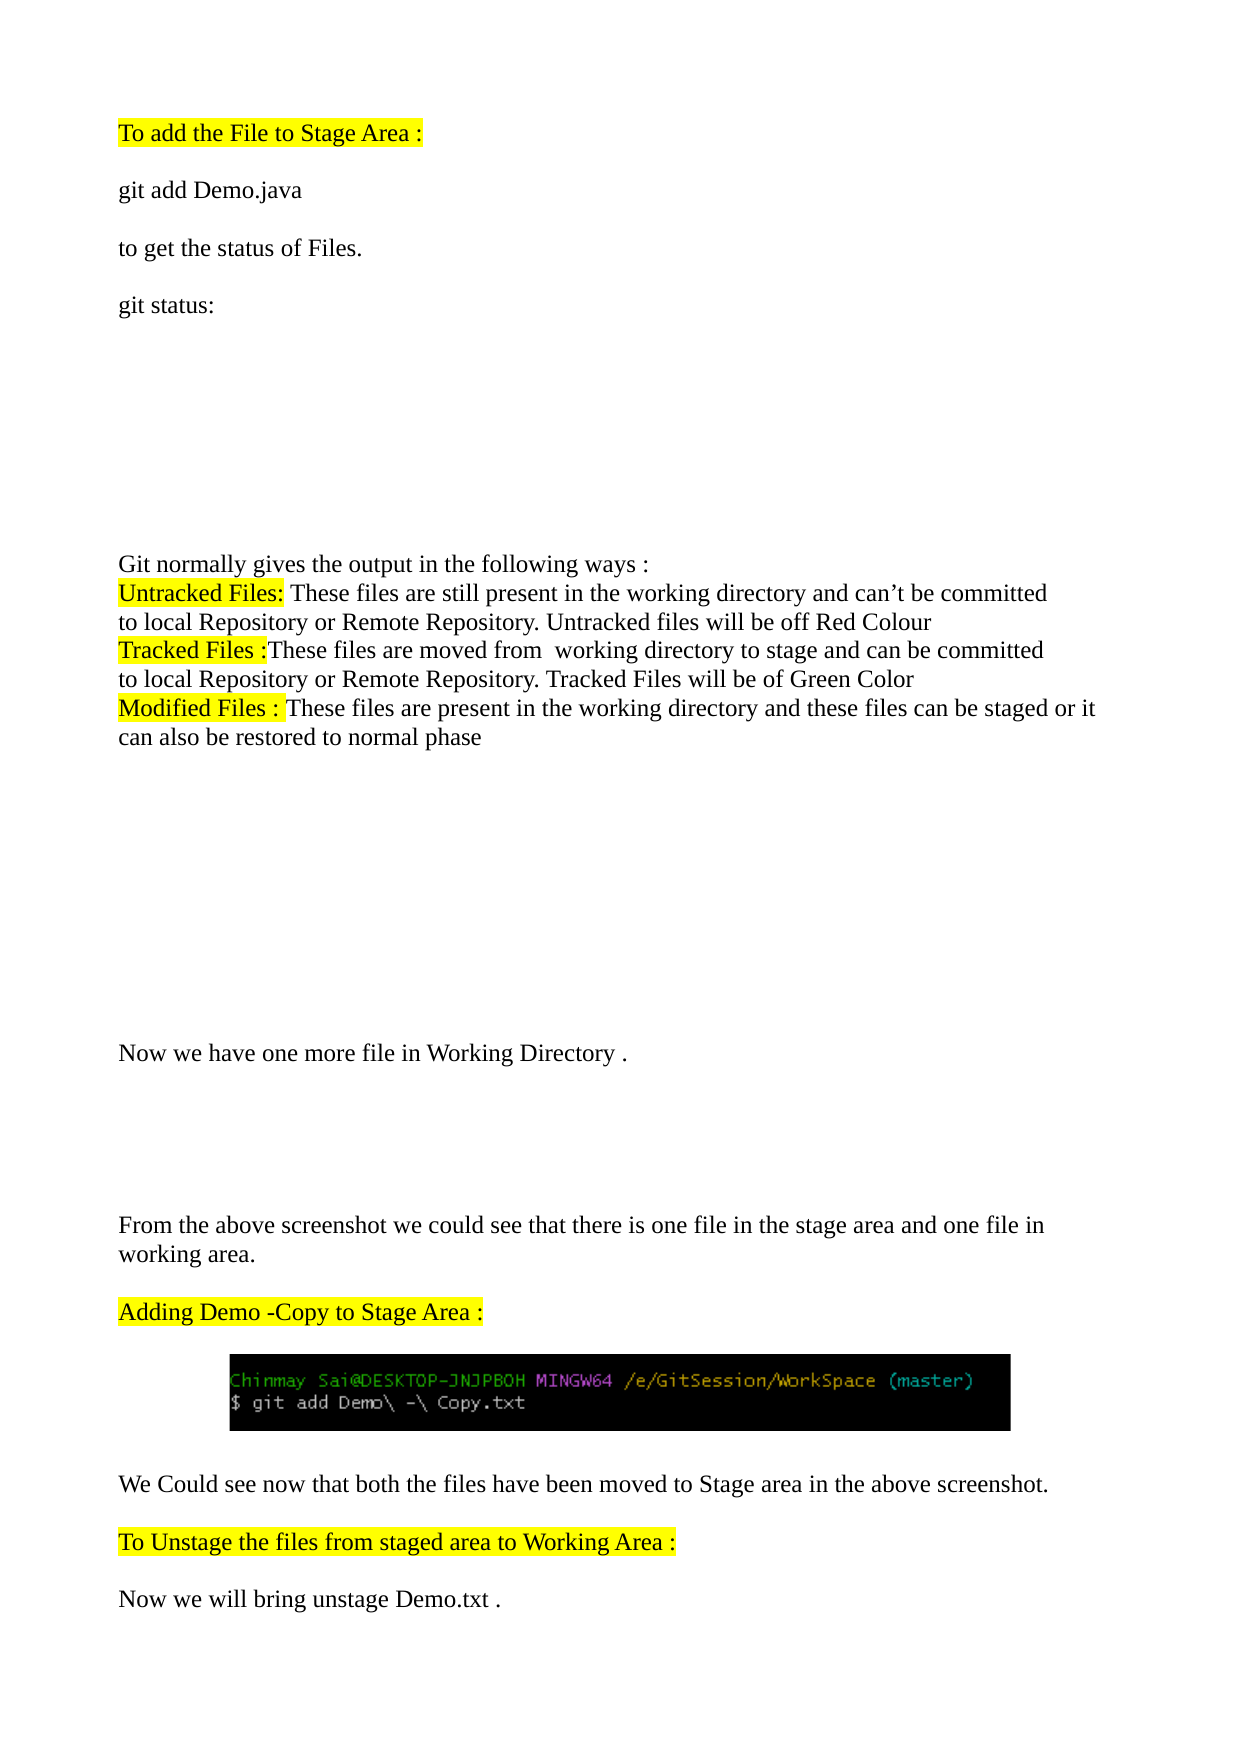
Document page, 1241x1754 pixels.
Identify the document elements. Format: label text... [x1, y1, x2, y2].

text Modified Files : These files are present in the working directory and these files can be staged or it can also be restored to normal phase [118, 693, 1122, 751]
text To add the File to Stage Area : [118, 118, 1122, 147]
text Git normally gives the output in the following ways : [118, 549, 1122, 578]
text git status: [118, 291, 1122, 319]
text to local Repository or Remote Repository. Untracked files will be off Red Colour [118, 607, 1122, 636]
text Tracked Files :These files are moved from working directory to stage and can be committed [118, 636, 1122, 664]
text Adding Demo -Copy to Stage Area : [118, 1297, 1122, 1326]
text We Could see now that both the files have been moved to Stage area in the above screenshot. [118, 1469, 1122, 1498]
text to local Repository or Remote Repository. Tracked Files will be of Green Color [118, 664, 1122, 693]
text To Unstage the files from staged area to Working Area : [118, 1527, 1122, 1556]
text to get the status of Files. [118, 233, 1122, 262]
text From the above screenshot we could see that there is one file in the stage area and one file in working area. [118, 1211, 1122, 1268]
text Now we have one more file in Working Directory . [118, 1038, 1122, 1067]
text Untracked Files: These files are still present in the working directory and can’t be committed [118, 578, 1122, 607]
text git add Demo.java [118, 176, 1122, 204]
text Now we will bring unstage Demo.txt . [118, 1584, 1122, 1613]
